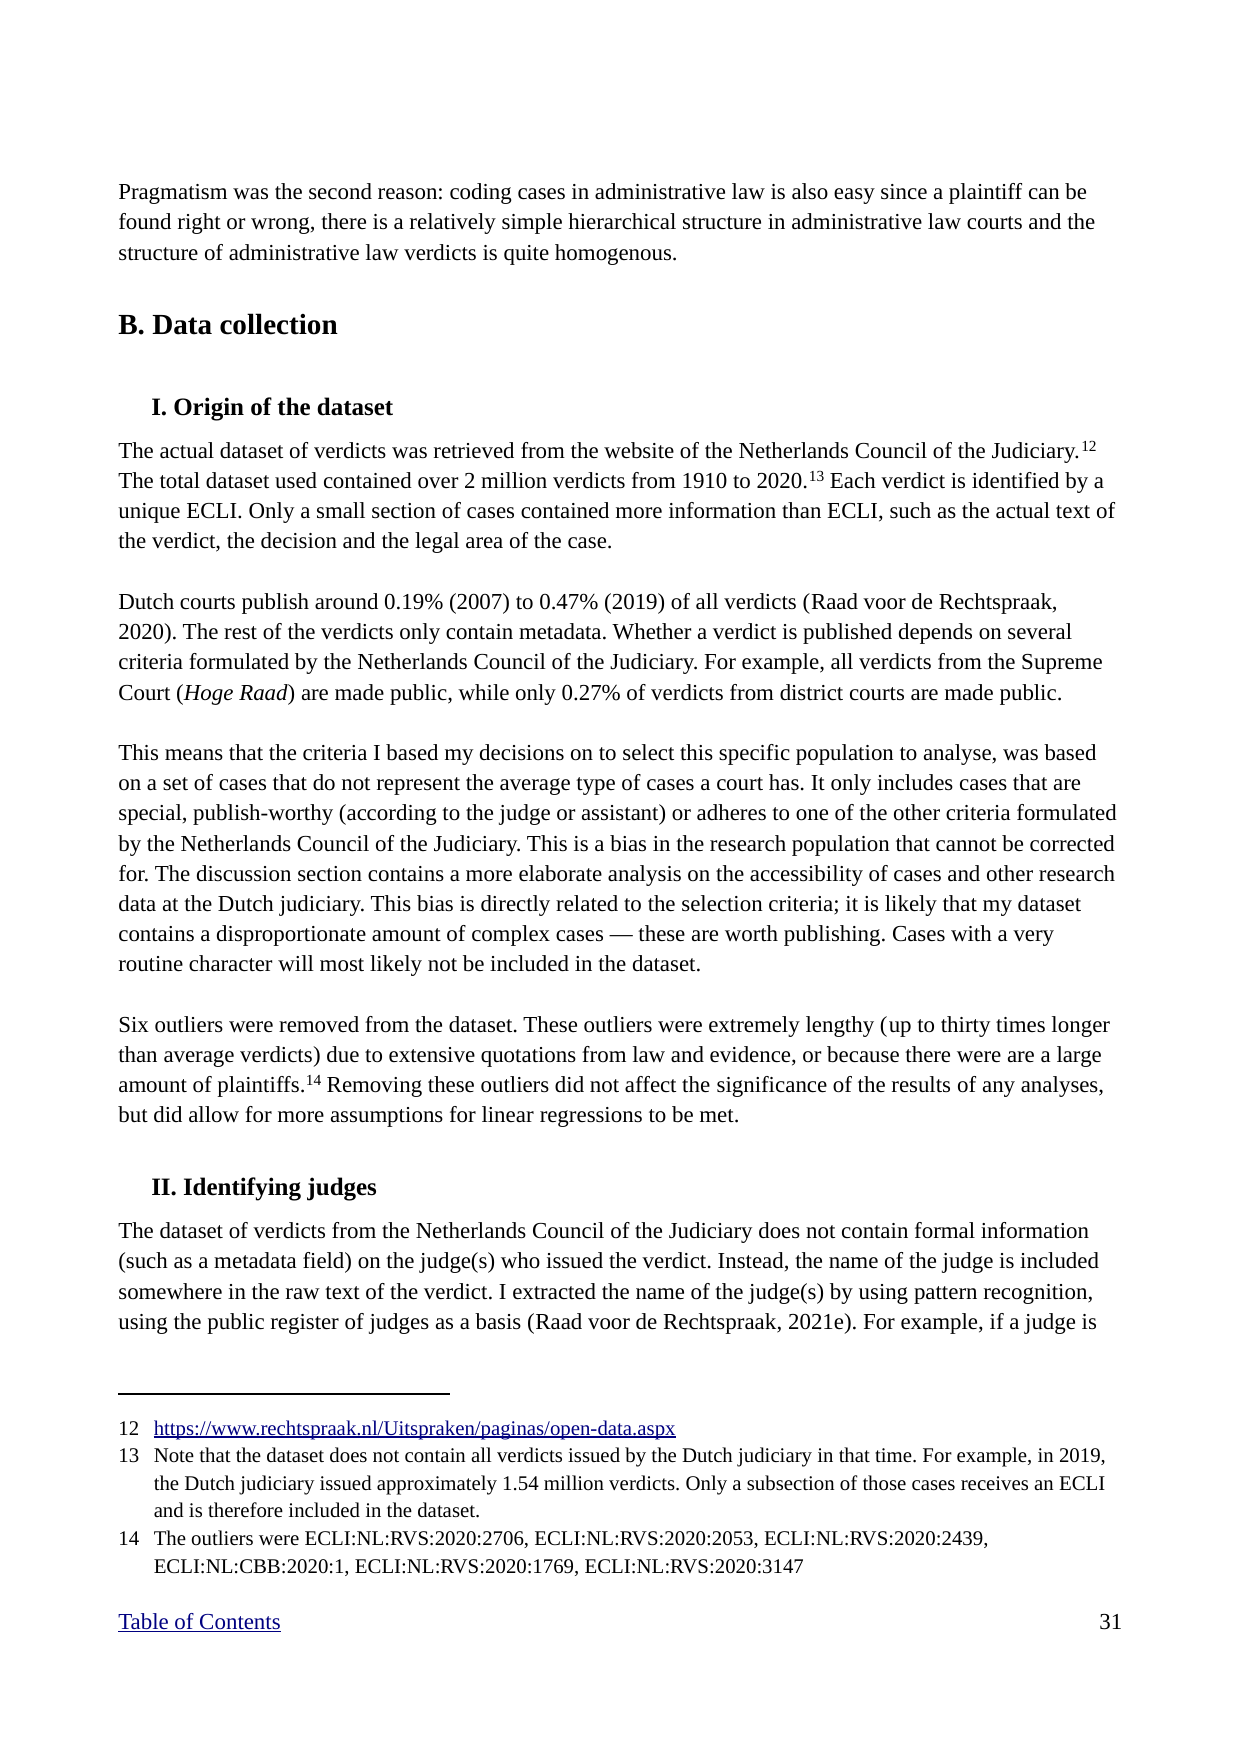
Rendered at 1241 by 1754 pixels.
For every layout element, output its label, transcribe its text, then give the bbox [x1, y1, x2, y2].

subtitle B. Data collection [118, 307, 1122, 341]
text Six outliers were removed from the dataset. These outliers were extremely lengthy (up to thirty times longer than average verdicts) due to extensive quotations from law and evidence, or because there were are a large amount of plaintiffs. Removing these outliers did not affect the significance of the results of any analyses, but did allow for more assumptions for linear regressions to be met. [118, 1011, 1122, 1128]
text This means that the criteria I based my decisions on to select this specific population to analyse, was based on a set of cases that do not represent the average type of cases a court has. It only includes cases that are special, publish-worthy (according to the judge or assistant) or adheres to one of the other criteria formulated by the Netherlands Council of the Judiciary. This is a bias in the research population that cannot be corrected for. The discussion section contains a more elaborate analysis on the accessibility of cases and other research data at the Dutch judiciary. This bias is directly related to the selection criteria; it is likely that my dataset contains a disproportionate amount of complex cases — these are worth publishing. Cases with a very routine character will most likely not be included in the dataset. [118, 739, 1122, 977]
text The outliers were ECLI:NL:RVS:2020:2706, ECLI:NL:RVS:2020:2053, ECLI:NL:RVS:2020:2439, ECLI:NL:CBB:2020:1, ECLI:NL:RVS:2020:1769, ECLI:NL:RVS:2020:3147 [118, 1526, 1122, 1578]
text Note that the dataset does not contain all verdicts issued by the Dutch judiciary in that time. For example, in 2019, the Dutch judiciary issued approximately 1.54 million verdicts. Only a subsection of those cases receives an ECLI and is therefore included in the dataset. [118, 1443, 1122, 1522]
text Dutch courts publish around 0.19% (2007) to 0.47% (2019) of all verdicts (Raad voor de Rechtspraak, 2020). The rest of the verdicts only contain metadata. Whether a verdict is published depends on several criteria formulated by the Netherlands Council of the Judiciary. For example, all verdicts from the Supreme Court (Hoge Raad) are made public, while only 0.27% of verdicts from district courts are made public. [118, 588, 1122, 705]
text Pragmatism was the second reason: coding cases in administrative law is also easy since a plaintiff can be found right or wrong, there is a relatively simple hierarchical structure in administrative law courts and the structure of administrative law verdicts is quite homogenous. [118, 178, 1122, 265]
subtitle I. Origin of the dataset [151, 392, 1122, 421]
text The dataset of verdicts from the Netherlands Council of the Judiciary does not contain formal information (such as a metadata field) on the judge(s) who issued the verdict. Instead, the name of the judge is included somewhere in the raw text of the verdict. I extracted the name of the judge(s) by using pattern recognition, using the public register of judges as a basis (Raad voor de Rechtspraak, 2021e). For example, if a judge is [118, 1217, 1122, 1334]
text https://www.rechtspraak.nl/Uitspraken/paginas/open-data.aspx [118, 1416, 1122, 1439]
text The actual dataset of verdicts was retrieved from the website of the Netherlands Council of the Judiciary. The total dataset used contained over 2 million verdicts from 1910 to 2020. Each verdict is identified by a unique ECLI. Only a small section of cases contained more information than ECLI, such as the actual text of the verdict, the decision and the legal area of the case. [118, 437, 1122, 554]
subtitle II. Identifying judges [151, 1172, 1122, 1201]
